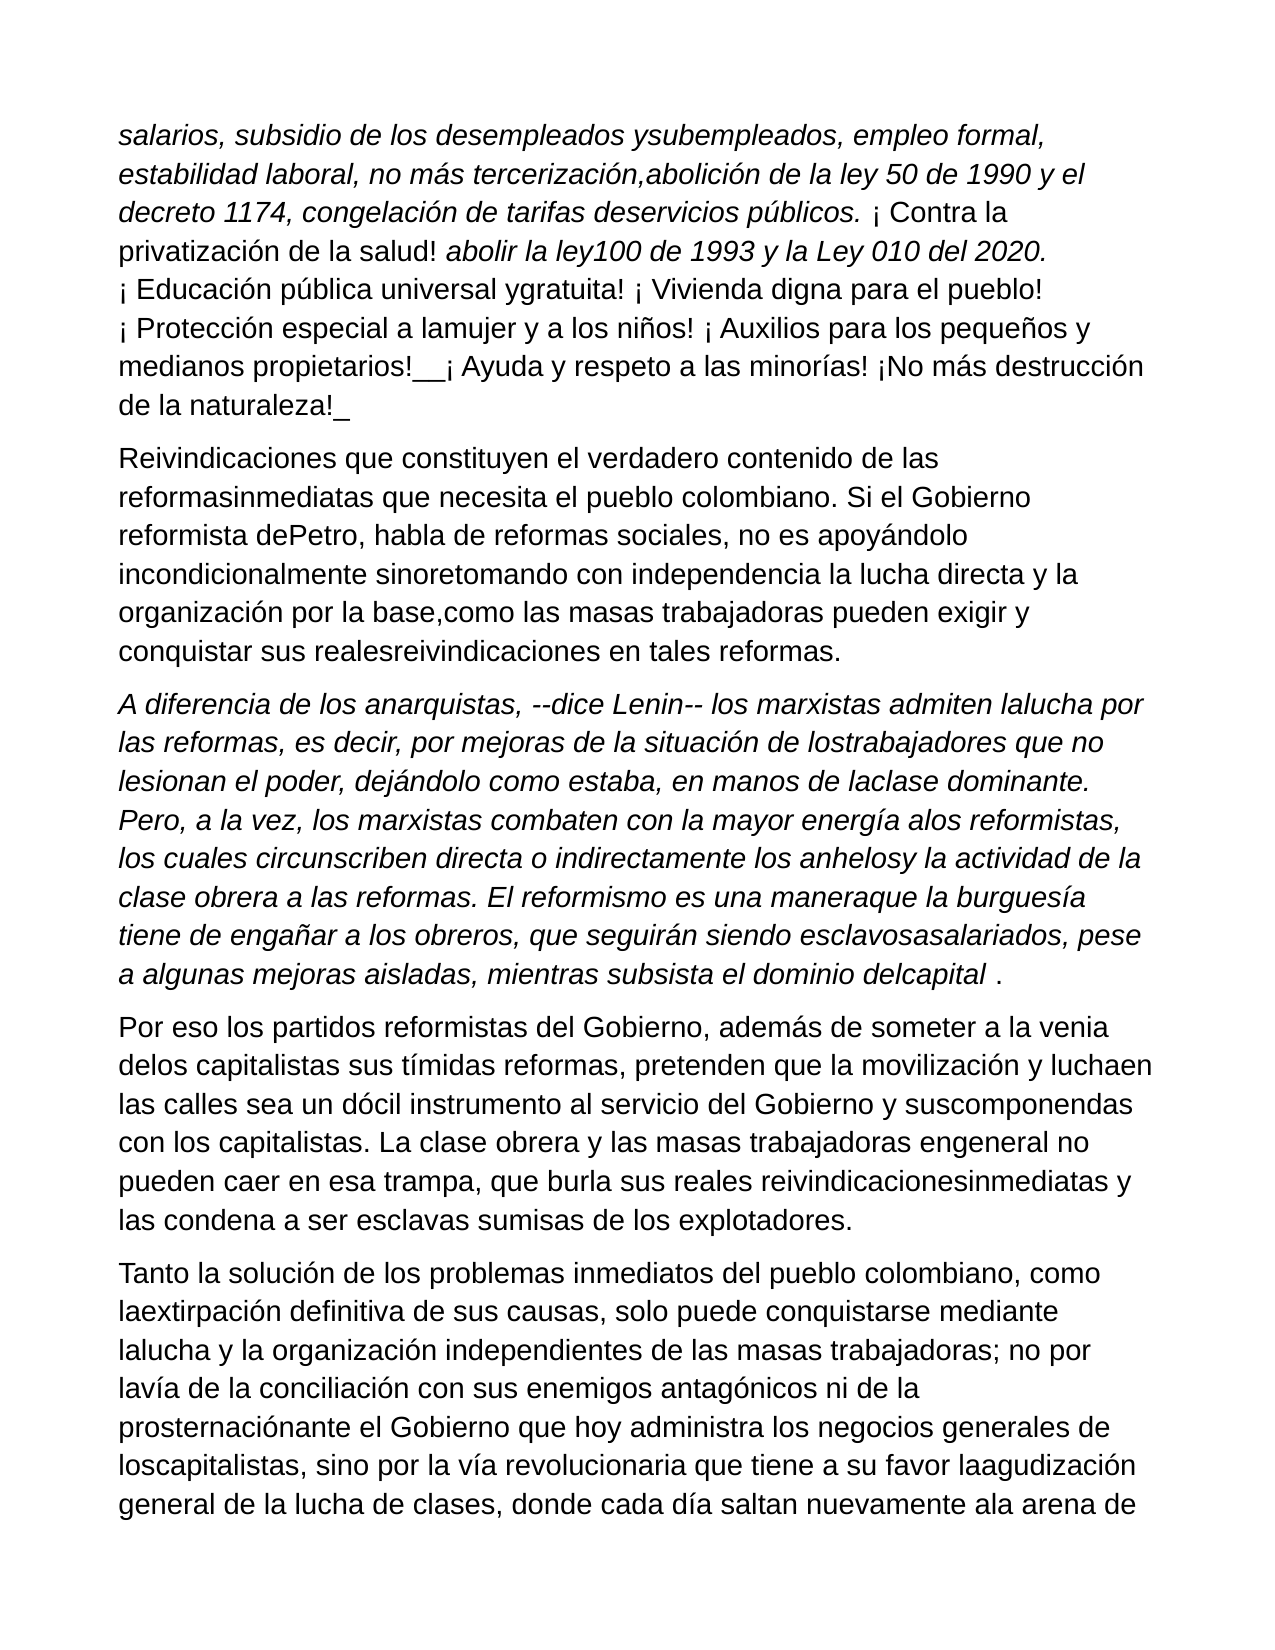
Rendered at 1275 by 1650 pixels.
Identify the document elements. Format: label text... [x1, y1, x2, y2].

text Reivindicaciones que constituyen el verdadero contenido de las reformasinmediatas que necesita el pueblo colombiano. Si el Gobierno reformista dePetro, habla de reformas sociales, no es apoyándolo incondicionalmente sinoretomando con independencia la lucha directa y la organización por la base,como las masas trabajadoras pueden exigir y conquistar sus realesreivindicaciones en tales reformas. [118, 441, 1157, 667]
text salarios, subsidio de los desempleados ysubempleados, empleo formal, estabilidad laboral, no más tercerización,abolición de la ley 50 de 1990 y el decreto 1174, congelación de tarifas deservicios públicos. ¡ Contra la privatización de la salud! abolir la ley100 de 1993 y la Ley 010 del 2020. ¡ Educación pública universal ygratuita! ¡ Vivienda digna para el pueblo! ¡ Protección especial a lamujer y a los niños! ¡ Auxilios para los pequeños y medianos propietarios!__¡ Ayuda y respeto a las minorías! ¡No más destrucción de la naturaleza!_ [118, 118, 1157, 421]
text Por eso los partidos reformistas del Gobierno, además de someter a la venia delos capitalistas sus tímidas reformas, pretenden que la movilización y luchaen las calles sea un dócil instrumento al servicio del Gobierno y suscomponendas con los capitalistas. La clase obrera y las masas trabajadoras engeneral no pueden caer en esa trampa, que burla sus reales reivindicacionesinmediatas y las condena a ser esclavas sumisas de los explotadores. [118, 1010, 1157, 1236]
text Tanto la solución de los problemas inmediatos del pueblo colombiano, como laextirpación definitiva de sus causas, solo puede conquistarse mediante lalucha y la organización independientes de las masas trabajadoras; no por lavía de la conciliación con sus enemigos antagónicos ni de la prosternaciónante el Gobierno que hoy administra los negocios generales de loscapitalistas, sino por la vía revolucionaria que tiene a su favor laagudización general de la lucha de clases, donde cada día saltan nuevamente ala arena de [118, 1256, 1157, 1520]
text A diferencia de los anarquistas, --dice Lenin-- los marxistas admiten lalucha por las reformas, es decir, por mejoras de la situación de lostrabajadores que no lesionan el poder, dejándolo como estaba, en manos de laclase dominante. Pero, a la vez, los marxistas combaten con la mayor energía alos reformistas, los cuales circunscriben directa o indirectamente los anhelosy la actividad de la clase obrera a las reformas. El reformismo es una maneraque la burguesía tiene de engañar a los obreros, que seguirán siendo esclavosasalariados, pese a algunas mejoras aisladas, mientras subsista el dominio delcapital . [118, 687, 1157, 990]
